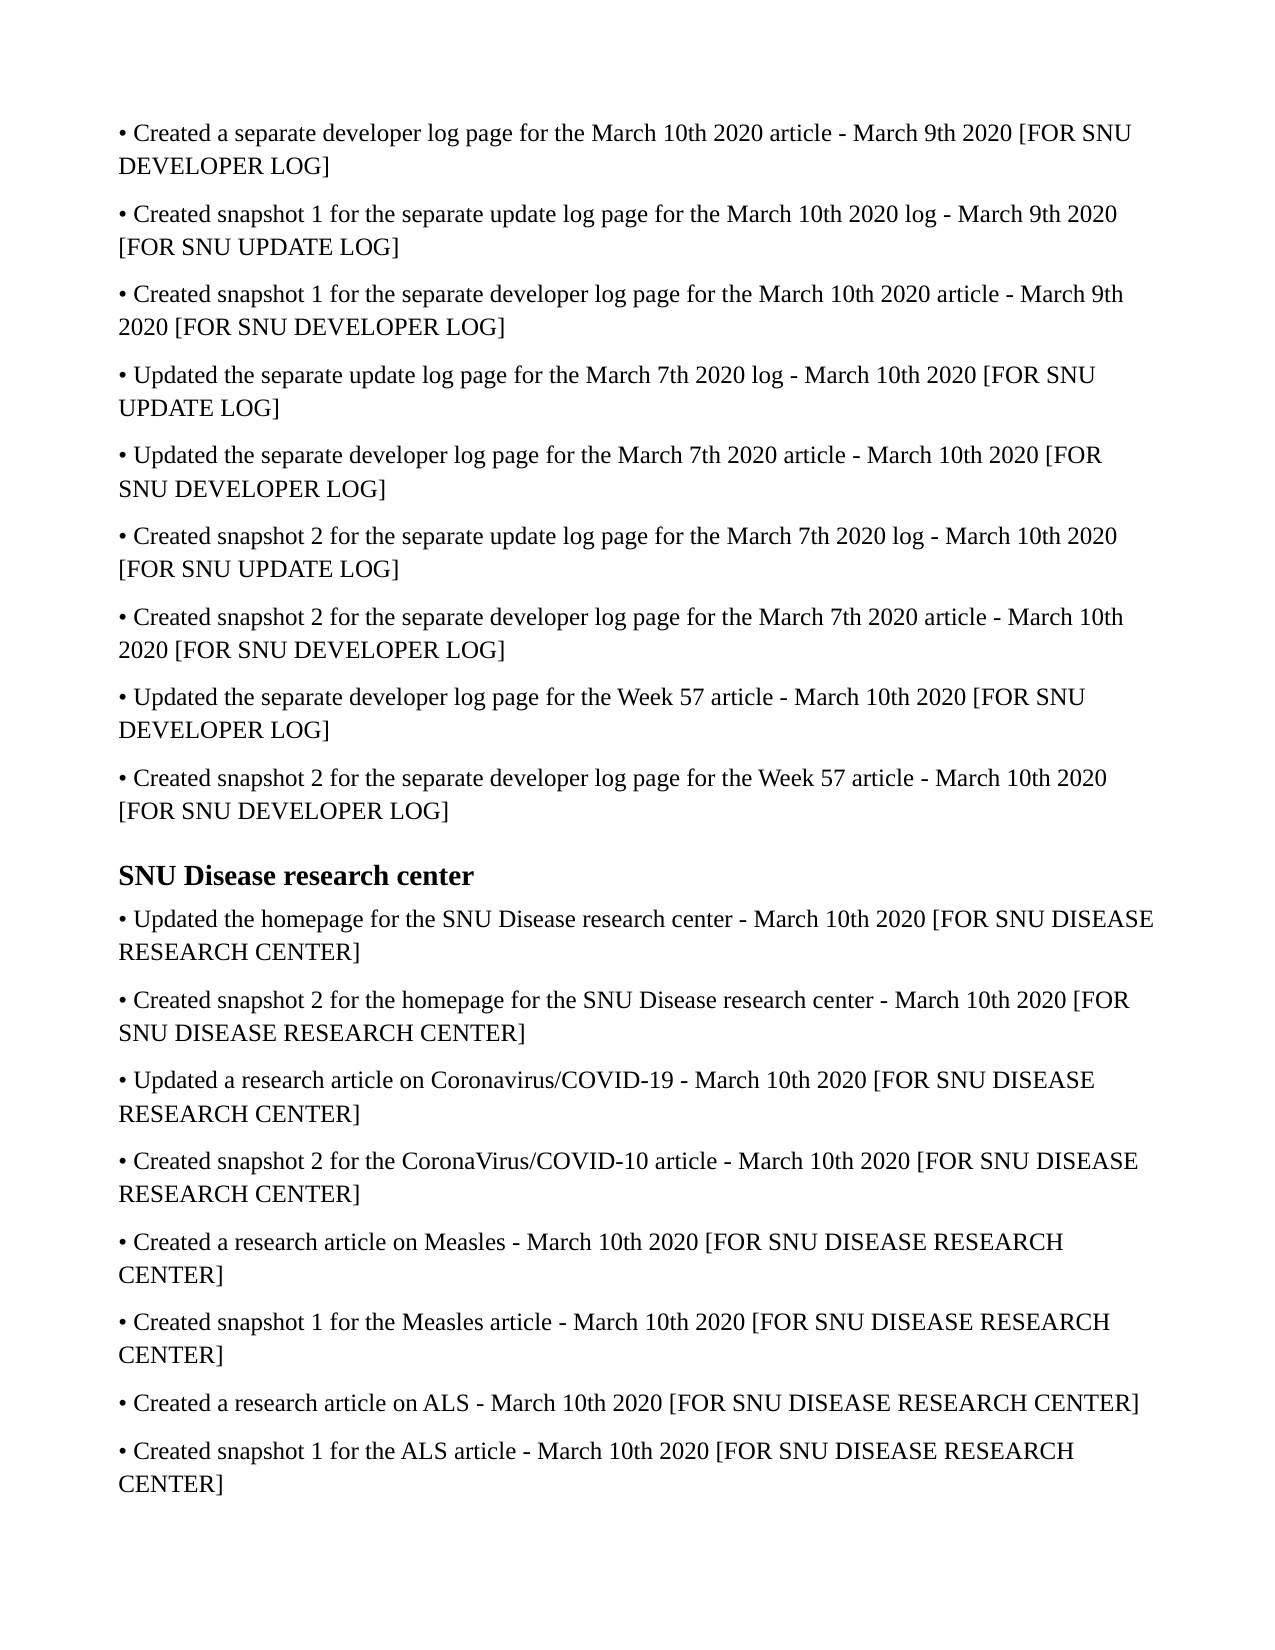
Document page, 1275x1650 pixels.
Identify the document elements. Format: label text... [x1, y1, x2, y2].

text • Created snapshot 1 for the Measles article - March 10th 2020 [FOR SNU DISEASE RESEARCH CENTER] [118, 1307, 1157, 1369]
text • Created snapshot 1 for the ALS article - March 10th 2020 [FOR SNU DISEASE RESEARCH CENTER] [118, 1436, 1157, 1497]
text • Updated the separate developer log page for the March 7th 2020 article - March 10th 2020 [FOR SNU DEVELOPER LOG] [118, 441, 1157, 502]
text • Updated the separate developer log page for the Week 57 article - March 10th 2020 [FOR SNU DEVELOPER LOG] [118, 682, 1157, 744]
text • Updated a research article on Coronavirus/COVID-19 - March 10th 2020 [FOR SNU DISEASE RESEARCH CENTER] [118, 1066, 1157, 1127]
text • Created snapshot 1 for the separate update log page for the March 10th 2020 log - March 9th 2020 [FOR SNU UPDATE LOG] [118, 199, 1157, 261]
text • Created snapshot 2 for the CoronaVirus/COVID-10 article - March 10th 2020 [FOR SNU DISEASE RESEARCH CENTER] [118, 1146, 1157, 1208]
text • Created a research article on ALS - March 10th 2020 [FOR SNU DISEASE RESEARCH CENTER] [118, 1388, 1157, 1417]
text • Created snapshot 1 for the separate developer log page for the March 10th 2020 article - March 9th 2020 [FOR SNU DEVELOPER LOG] [118, 279, 1157, 341]
text • Created snapshot 2 for the separate developer log page for the March 7th 2020 article - March 10th 2020 [FOR SNU DEVELOPER LOG] [118, 602, 1157, 664]
subtitle SNU Disease research center [118, 858, 1157, 892]
text • Created a separate developer log page for the March 10th 2020 article - March 9th 2020 [FOR SNU DEVELOPER LOG] [118, 118, 1157, 180]
text • Created snapshot 2 for the separate developer log page for the Week 57 article - March 10th 2020 [FOR SNU DEVELOPER LOG] [118, 763, 1157, 825]
text • Created a research article on Measles - March 10th 2020 [FOR SNU DISEASE RESEARCH CENTER] [118, 1227, 1157, 1289]
text • Updated the separate update log page for the March 7th 2020 log - March 10th 2020 [FOR SNU UPDATE LOG] [118, 360, 1157, 422]
text • Created snapshot 2 for the homepage for the SNU Disease research center - March 10th 2020 [FOR SNU DISEASE RESEARCH CENTER] [118, 985, 1157, 1047]
text • Updated the homepage for the SNU Disease research center - March 10th 2020 [FOR SNU DISEASE RESEARCH CENTER] [118, 904, 1157, 966]
text • Created snapshot 2 for the separate update log page for the March 7th 2020 log - March 10th 2020 [FOR SNU UPDATE LOG] [118, 521, 1157, 583]
